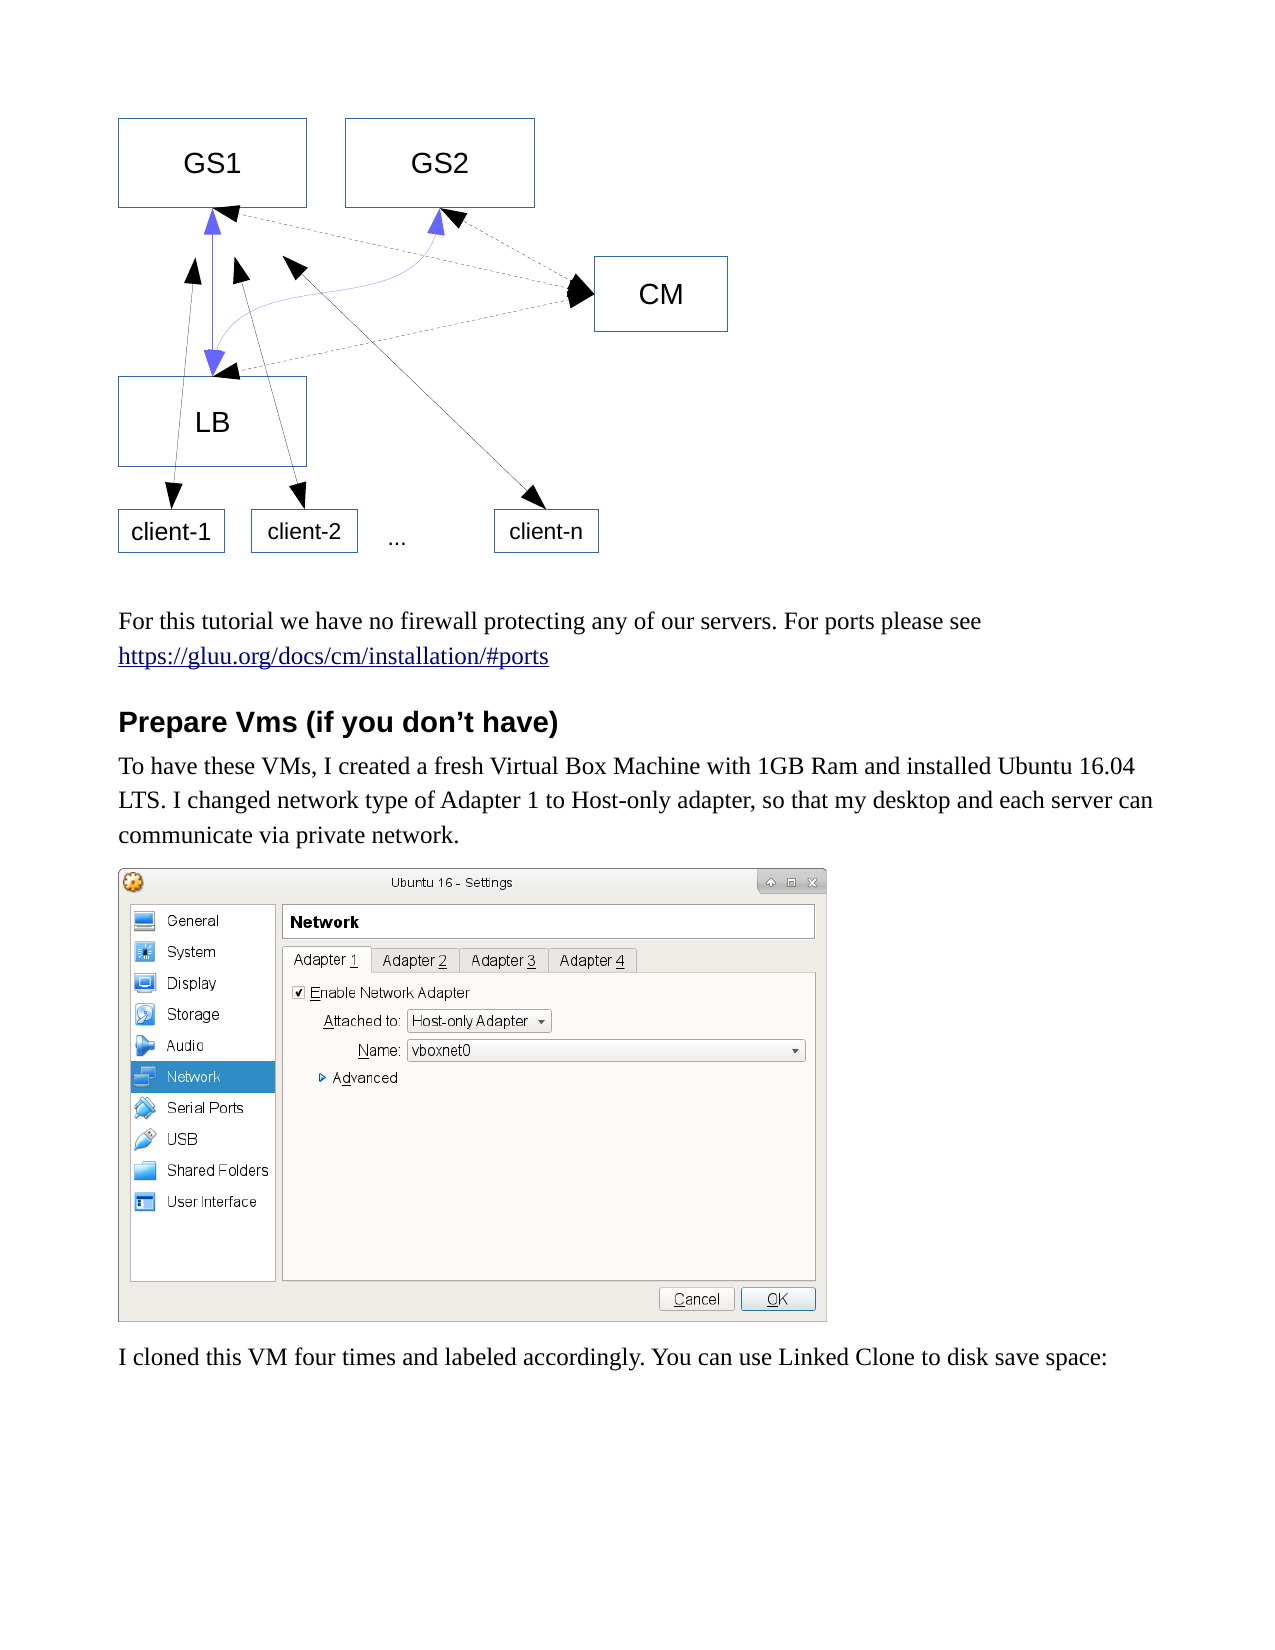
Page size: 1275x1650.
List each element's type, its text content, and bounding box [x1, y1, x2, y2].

text I cloned this VM four times and labeled accordingly. You can use Linked Clone to disk save space: [118, 1342, 1157, 1370]
picture [118, 868, 827, 1322]
text To have these VMs, I created a fresh Virtual Box Machine with 1GB Ram and installed Ubuntu 16.04 LTS. I changed network type of Adapter 1 to Host-only adapter, so that my desktop and each server can communicate via private network. [118, 751, 1157, 848]
text For this tutorial we have no firewall protecting any of our servers. For ports please see https://gluu.org/docs/cm/installation/#ports [118, 606, 1157, 670]
subtitle Prepare Vms (if you don’t have) [118, 704, 1157, 738]
